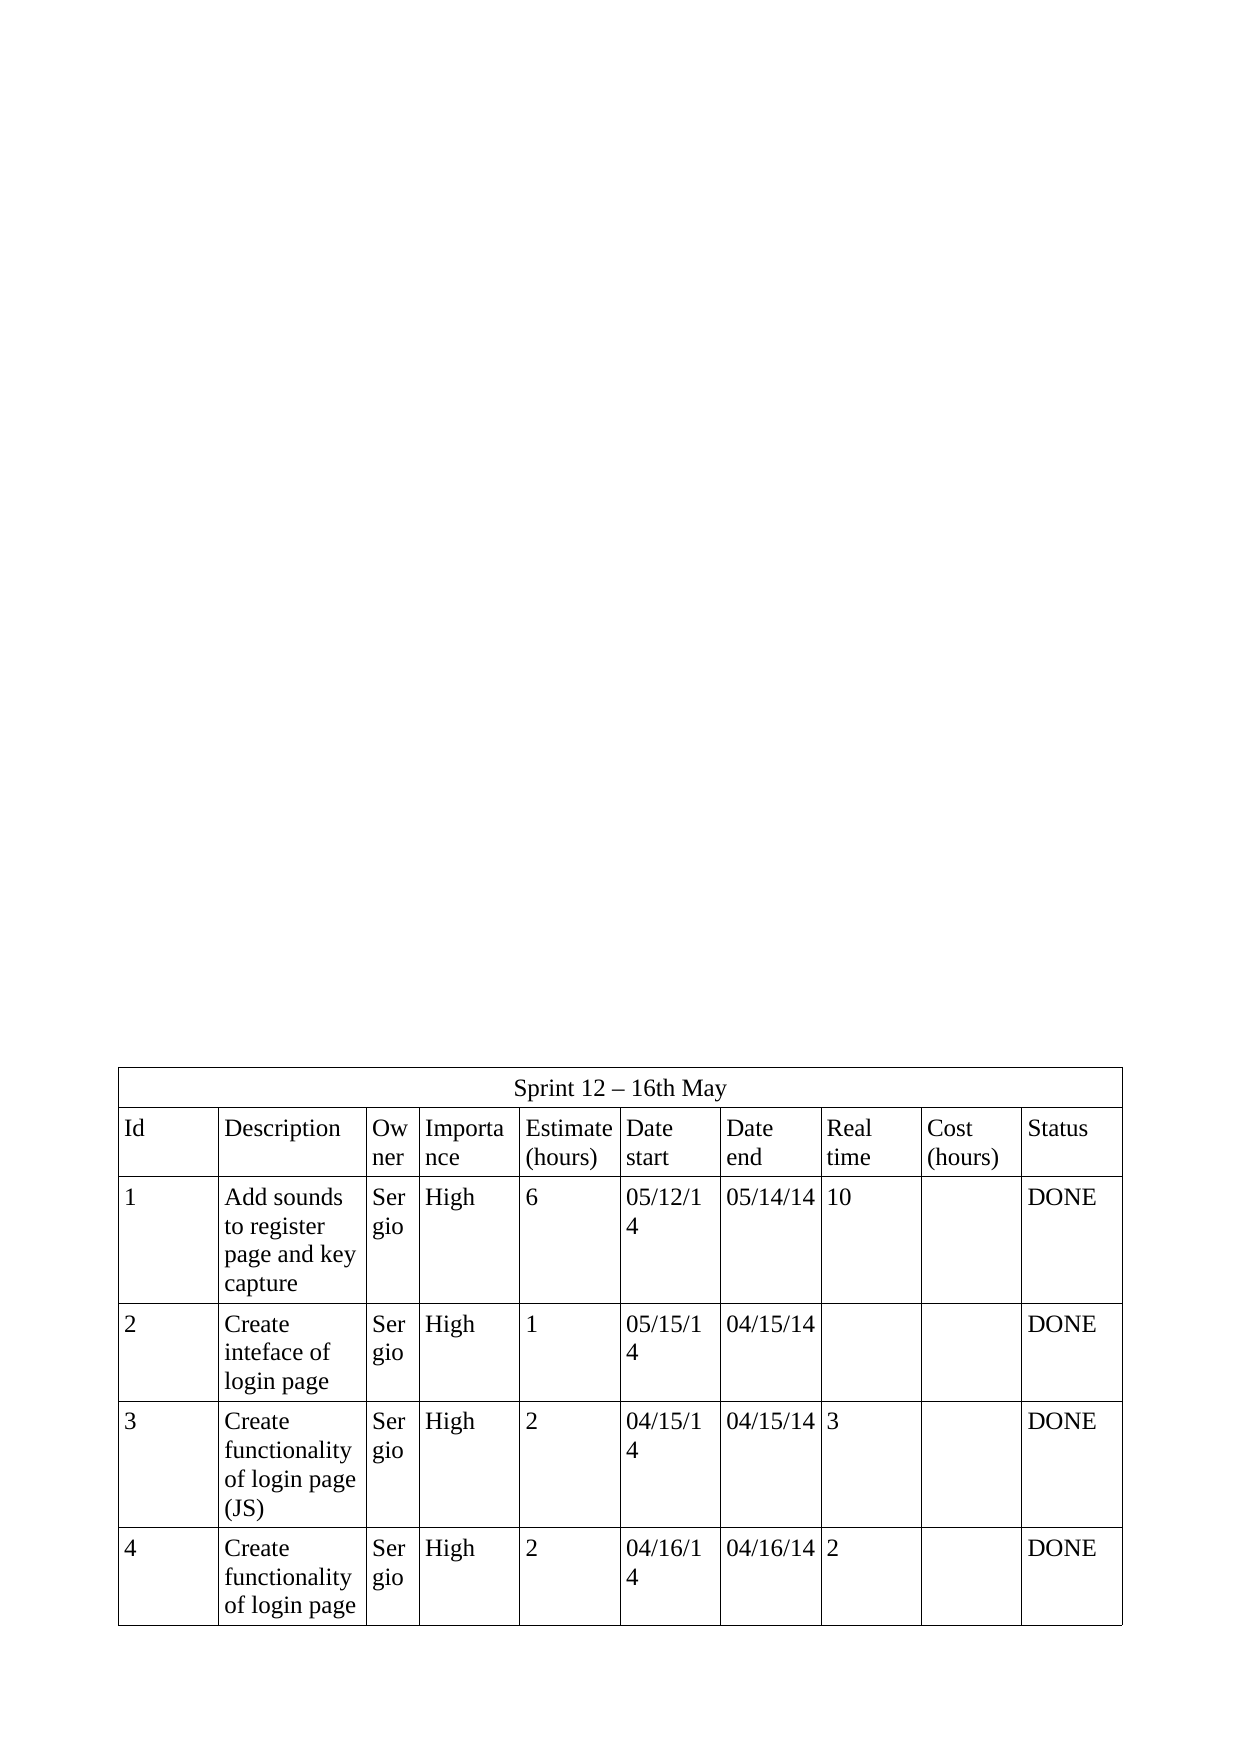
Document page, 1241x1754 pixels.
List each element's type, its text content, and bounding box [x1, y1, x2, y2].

table_cell 14/05/14 [721, 1177, 821, 1303]
table_cell 3 [119, 1402, 218, 1527]
table_cell Real time [822, 1108, 921, 1176]
table_cell 1 [520, 1304, 620, 1401]
table_cell Owner [367, 1108, 419, 1176]
table_cell 15/04/14 [621, 1402, 720, 1527]
table_cell DONE [1022, 1402, 1122, 1527]
table_cell Estimate (hours) [520, 1108, 620, 1176]
table_cell 6 [520, 1177, 620, 1303]
table_cell 12/05/14 [621, 1177, 720, 1303]
table_cell DONE [1022, 1304, 1122, 1401]
table_cell High [420, 1177, 519, 1303]
table_cell 4 [119, 1528, 218, 1625]
table_header Sprint 12 – 16th May [119, 1068, 1122, 1107]
table_cell 15/04/14 [721, 1304, 821, 1401]
table_cell High [420, 1528, 519, 1625]
table_cell Sergio [367, 1177, 419, 1303]
table_cell [922, 1528, 1021, 1625]
table_cell DONE [1022, 1177, 1122, 1303]
table_cell Id [119, 1108, 218, 1176]
table_cell High [420, 1304, 519, 1401]
table_cell 16/04/14 [721, 1528, 821, 1625]
table_cell Create inteface of login page [219, 1304, 366, 1401]
table_cell 2 [822, 1528, 921, 1625]
table_cell DONE [1022, 1528, 1122, 1625]
table_cell Date start [621, 1108, 720, 1176]
table_cell [922, 1177, 1021, 1303]
table_cell Status [1022, 1108, 1122, 1176]
table_cell [922, 1402, 1021, 1527]
table_cell 15/04/14 [721, 1402, 821, 1527]
table_cell Sergio [367, 1528, 419, 1625]
table_cell Cost (hours) [922, 1108, 1021, 1176]
table_cell 2 [520, 1402, 620, 1527]
table_cell 3 [822, 1402, 921, 1527]
table_cell [922, 1304, 1021, 1401]
table_cell Date end [721, 1108, 821, 1176]
table_cell Sergio [367, 1402, 419, 1527]
table_cell 15/05/14 [621, 1304, 720, 1401]
table_cell Description [219, 1108, 366, 1176]
table_cell [822, 1304, 921, 1401]
table_cell 10 [822, 1177, 921, 1303]
table_cell Create functionality of login page [219, 1528, 366, 1625]
table_cell Create functionality of login page (JS) [219, 1402, 366, 1527]
table_cell Add sounds to register page and key capture [219, 1177, 366, 1303]
table_cell 16/04/14 [621, 1528, 720, 1625]
table_cell 2 [119, 1304, 218, 1401]
table_cell High [420, 1402, 519, 1527]
table_cell Importance [420, 1108, 519, 1176]
table_cell Sergio [367, 1304, 419, 1401]
table_cell 1 [119, 1177, 218, 1303]
table_cell 2 [520, 1528, 620, 1625]
